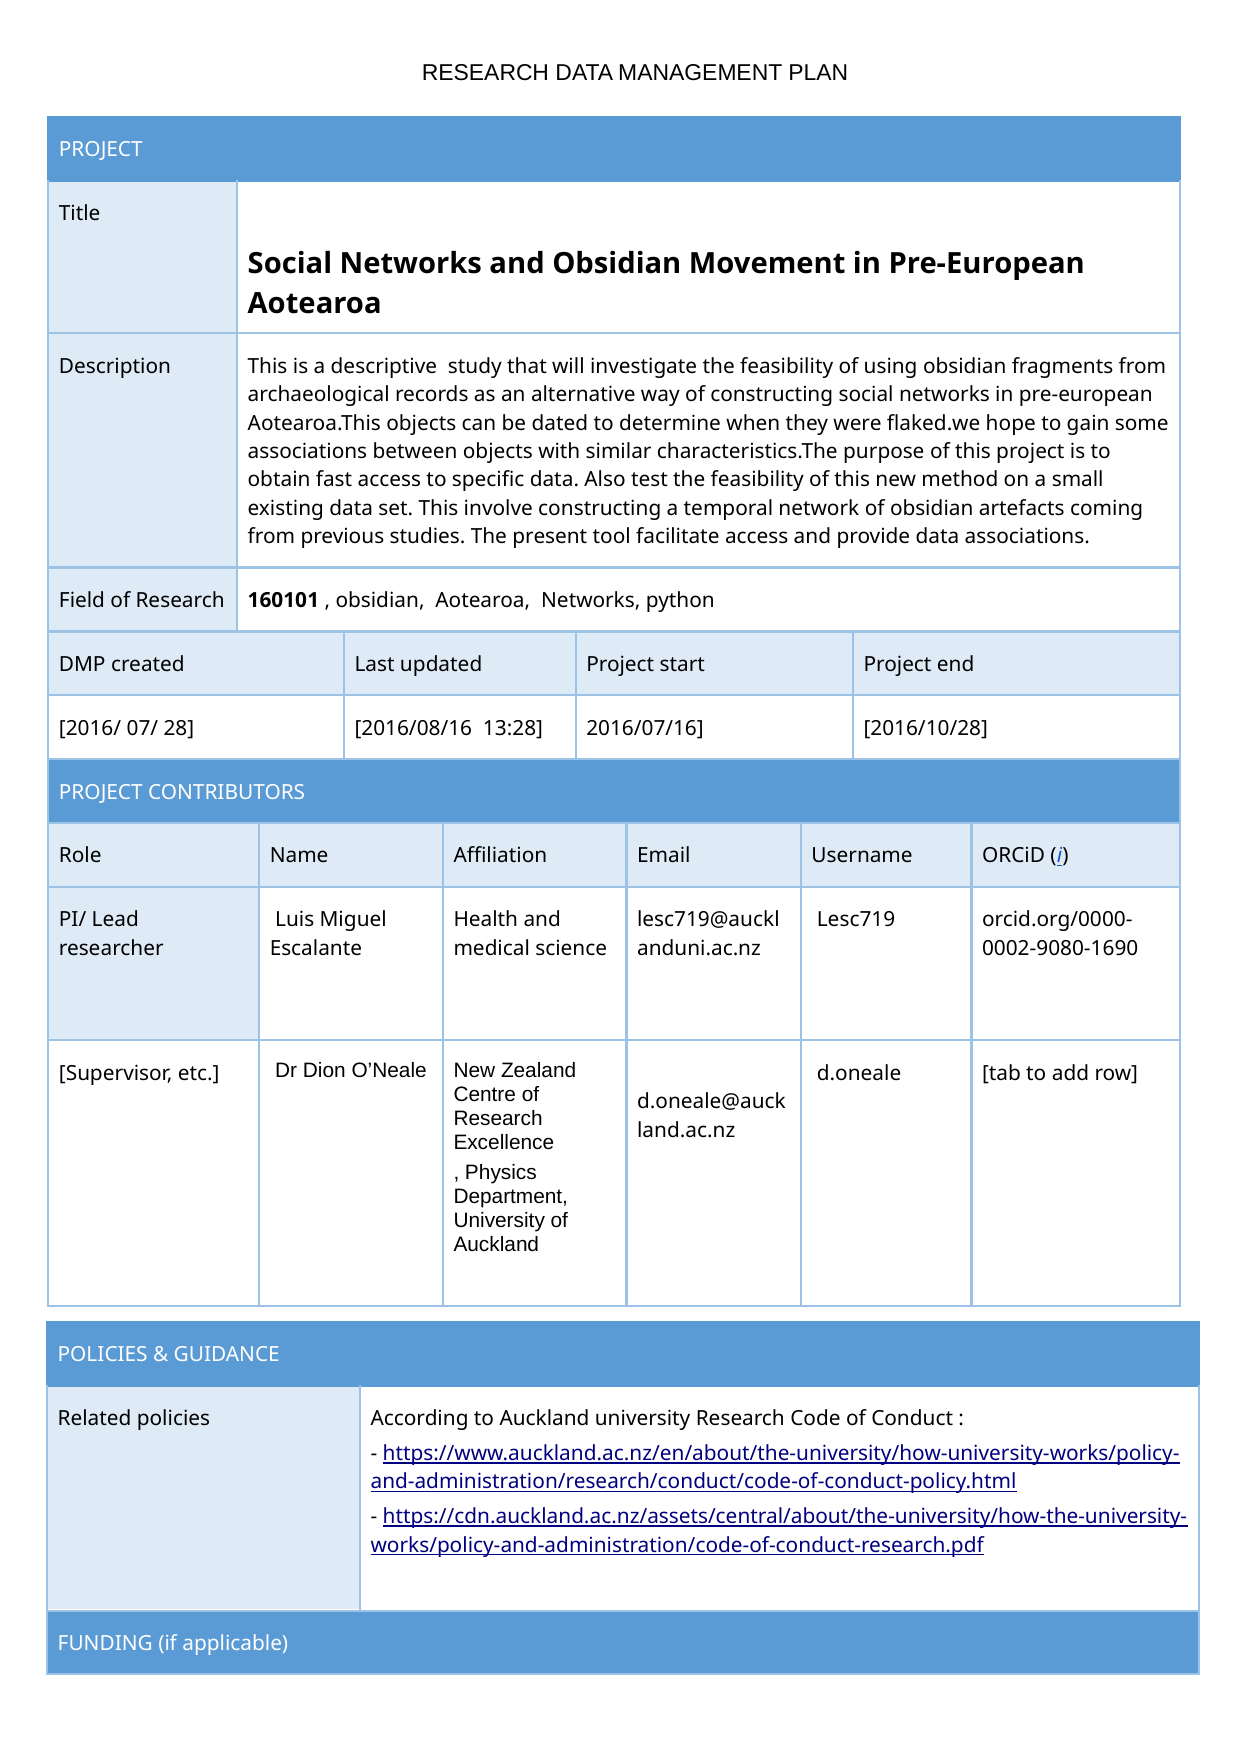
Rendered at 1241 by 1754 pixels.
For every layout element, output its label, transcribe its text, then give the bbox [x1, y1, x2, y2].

table_cell Dr Dion O’Neale [260, 1041, 442, 1305]
table_cell Field of Research [49, 569, 236, 630]
table_cell [2016/08/16 13:28] [345, 696, 575, 758]
text RESEARCH DATA MANAGEMENT PLAN [59, 59, 1211, 85]
table_cell d.oneale@auckland.ac.nz [628, 1041, 800, 1305]
table_cell Description [49, 334, 236, 566]
table_cell FUNDING (if applicable) [48, 1612, 1198, 1673]
table_header POLICIES & GUIDANCE [48, 1323, 1198, 1385]
table_cell Related policies [48, 1387, 359, 1609]
table_cell This is a descriptive study that will investigate the feasibility of using obsidian fragments from archaeological records as an alternative way of constructing social networks in pre-european Aotearoa.This objects can be dated to determine when they were flaked.we hope to gain some associations between objects with similar characteristics.The purpose of this project is to obtain fast access to specific data. Also test the feasibility of this new method on a small existing data set. This involve constructing a temporal network of obsidian artefacts coming from previous studies. The present tool facilitate access and provide data associations. [238, 334, 1179, 566]
table_cell Username [802, 824, 970, 886]
table_cell New Zealand Centre of Research Excellence , Physics Department, University of Auckland [444, 1041, 625, 1305]
table_cell [tab to add row] [973, 1041, 1179, 1305]
table_cell orcid.org/0000-0002-9080-1690 [973, 888, 1179, 1039]
table_cell 2016/07/16] [577, 696, 852, 758]
table_cell Social Networks and Obsidian Movement in Pre-European Aotearoa [238, 182, 1179, 332]
table_cell Health and medical science [444, 888, 625, 1039]
table_cell [Supervisor, etc.] [49, 1041, 258, 1305]
table_cell Last updated [345, 633, 575, 694]
table_cell Email [628, 824, 800, 886]
table_cell [2016/10/28] [854, 696, 1179, 758]
table_header PROJECT [49, 118, 1179, 180]
table_cell 160101 , obsidian, Aotearoa, Networks, python [238, 569, 1179, 630]
table_cell Lesc719 [802, 888, 970, 1039]
table_cell Name [260, 824, 442, 886]
table_cell PI/ Lead researcher [49, 888, 258, 1039]
table_cell Role [49, 824, 258, 886]
table_cell Luis Miguel Escalante [260, 888, 442, 1039]
table_cell PROJECT CONTRIBUTORS [49, 760, 1179, 822]
table_cell Title [49, 182, 236, 332]
table_cell Project end [854, 633, 1179, 694]
table_cell According to Auckland university Research Code of Conduct : - https://www.auckland.ac.nz/en/about/the-university/how-university-works/policy-and-administration/research/conduct/code-of-conduct-policy.html - https://cdn.auckland.ac.nz/assets/central/about/the-university/how-the-university-works/policy-and-administration/code-of-conduct-research.pdf [361, 1387, 1198, 1609]
table_cell Affiliation [444, 824, 625, 886]
table_cell lesc719@aucklanduni.ac.nz [628, 888, 800, 1039]
table_cell ORCiD (i) [973, 824, 1179, 886]
table_cell d.oneale [802, 1041, 970, 1305]
table_cell Project start [577, 633, 852, 694]
table_cell [2016/ 07/ 28] [49, 696, 343, 758]
table_cell DMP created [49, 633, 343, 694]
